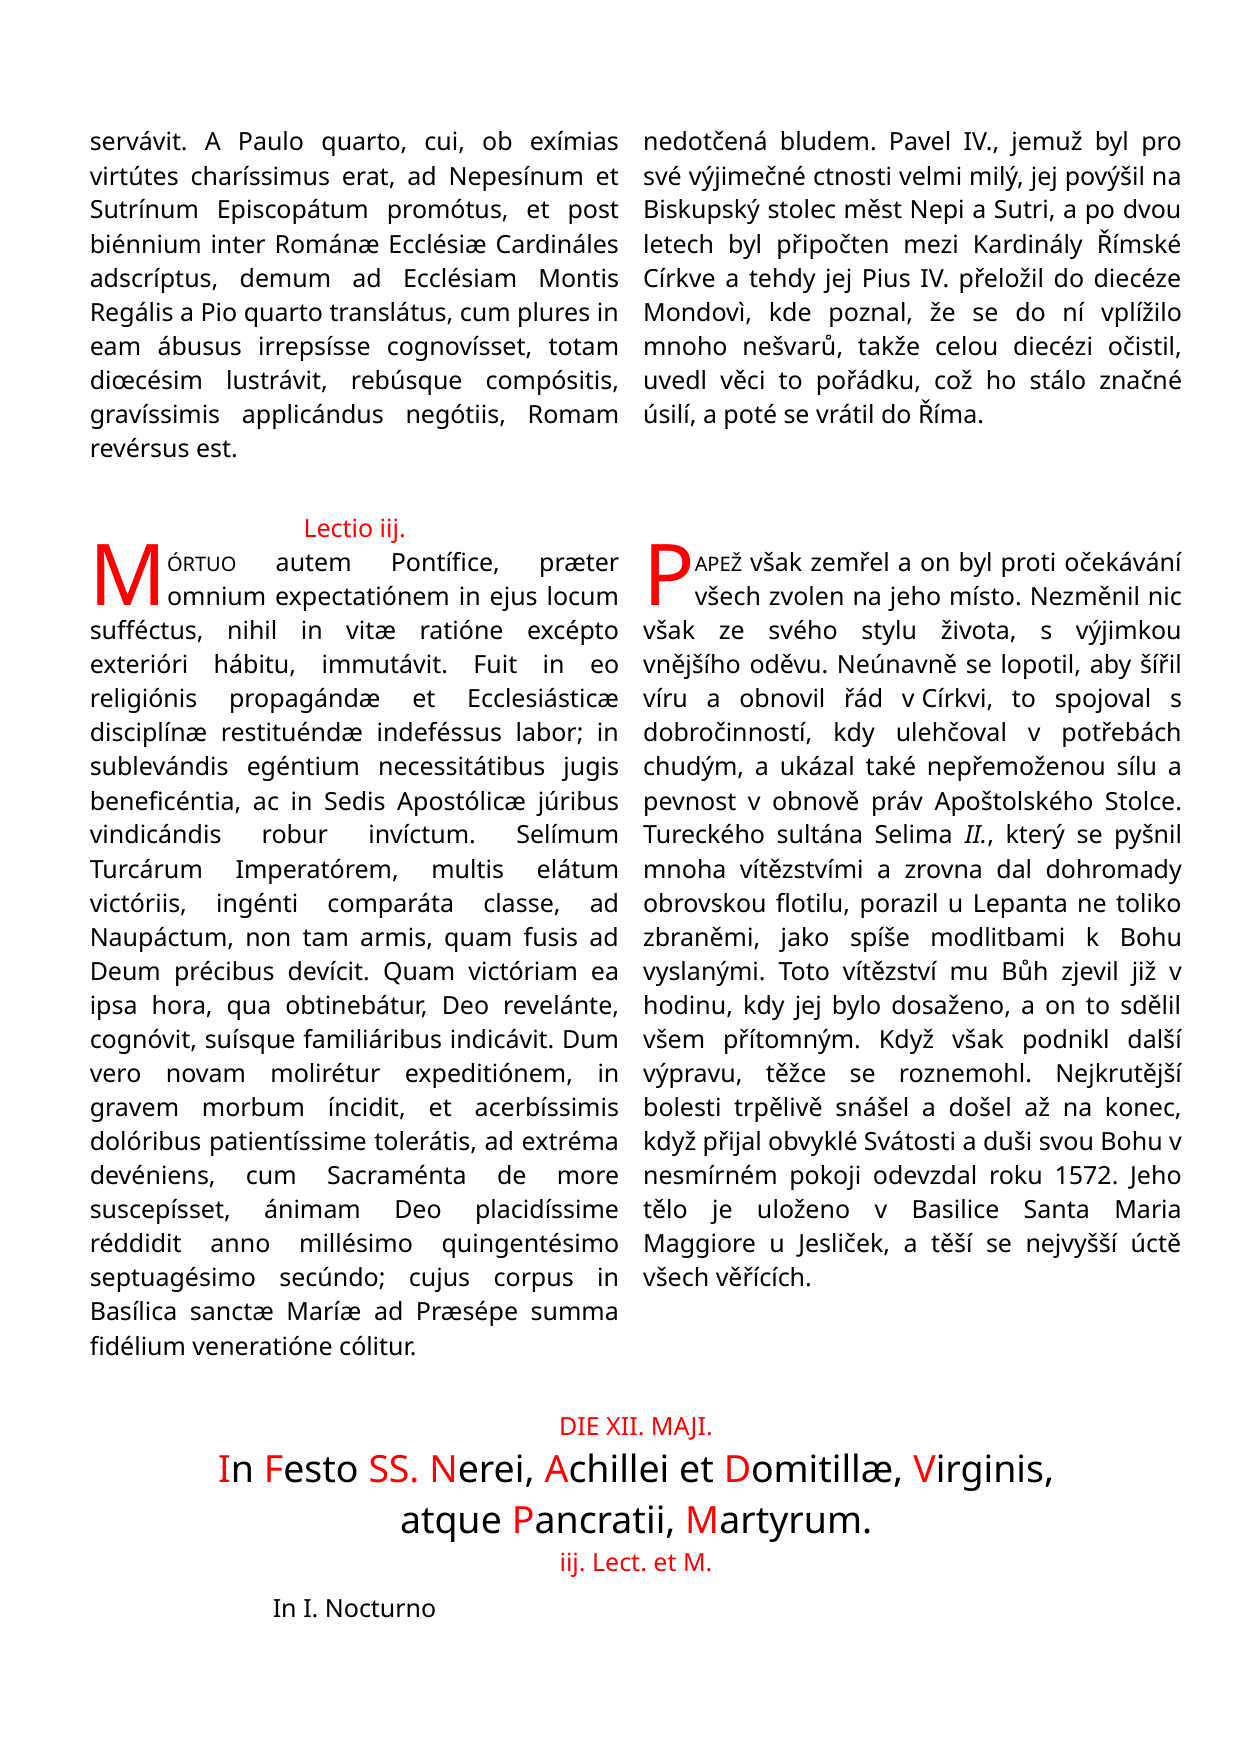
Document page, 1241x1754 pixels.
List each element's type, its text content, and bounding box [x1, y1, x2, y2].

table_cell Lectio iij. Mórtuo autem Pontífice, præter omnium expectatiónem in ejus locum sufféctus, nihil in vitæ ratióne excépto exterióri hábitu, immutávit. Fuit in eo religiónis propagándæ et Ecclesiásticæ disciplínæ restituéndæ indeféssus labor; in sublevándis egéntium necessitátibus jugis beneficéntia, ac in Sedis Apostólicæ júribus vindicándis robur invíctum. Selímum Turcárum Imperatórem, multis elátum victóriis, ingénti comparáta classe, ad Naupáctum, non tam armis, quam fusis ad Deum précibus devícit. Quam victóriam ea ipsa hora, qua obtinebátur, Deo revelánte, cognóvit, suísque familiáribus indicávit. Dum vero novam molirétur expeditiónem, in gravem morbum íncidit, et acerbíssimis dolóribus patientíssime tolerátis, ad extréma devéniens, cum Sacraménta de more suscepísset, ánimam Deo placidíssime réddidit anno millésimo quingentésimo septuagésimo secúndo; cujus corpus in Basílica sanctæ Maríæ ad Præsépe summa fidélium veneratióne cólitur. [78, 505, 631, 1402]
table_cell In I. Nocturno De libro Sapiéntiæ. Lectio j. Cap. 5. Stabunt justi in magna constántia advérsus eos, qui se angustiavérunt, et qui abstulérunt labóres eórum. Vidéntes turbabúntur timóre horríbili, et mirabúntur in subitatióne insperátæ salútis, dicéntes intra se, poeniténtiam agéntes, et præ angústia spíritus geméntes: Hi sunt, quos habúimus aliquándo in derísum, et in similitúdinem impropérii. Nos insensáti vitam illórum æstimabámus insániam, et finem illórum sine honóre. [78, 1584, 631, 1630]
table_cell nedotčená bludem. Pavel IV., jemuž byl pro své výjimečné ctnosti velmi milý, jej povýšil na Biskupský stolec měst Nepi a Sutri, a po dvou letech byl připočten mezi Kardinály Římské Církve a tehdy jej Pius IV. přeložil do diecéze Mondovì, kde poznal, že se do ní vplížilo mnoho nešvarů, takže celou diecézi očistil, uvedl věci to pořádku, což ho stálo značné úsilí, a poté se vrátil do Říma. [631, 118, 1194, 505]
table_cell DIE XII. MAJI. In Festo SS. Nerei, Achillei et Domitillæ, Virginis, atque Pancratii, Martyrum. iij. Lect. et M. [78, 1402, 1194, 1584]
table_cell Papež však zemřel a on byl proti očekávání všech zvolen na jeho místo. Nezměnil nic však ze svého stylu života, s výjimkou vnějšího oděvu. Neúnavně se lopotil, aby šířil víru a obnovil řád v Církvi, to spojoval s dobročinností, kdy ulehčoval v potřebách chudým, a ukázal také nepřemoženou sílu a pevnost v obnově práv Apoštolského Stolce. Tureckého sultána Selima II., který se pyšnil mnoha vítězstvími a zrovna dal dohromady obrovskou flotilu, porazil u Lepanta ne toliko zbraněmi, jako spíše modlitbami k Bohu vyslanými. Toto vítězství mu Bůh zjevil již v hodinu, kdy jej bylo dosaženo, a on to sdělil všem přítomným. Když však podnikl další výpravu, těžce se roznemohl. Nejkrutější bolesti trpělivě snášel a došel až na konec, když přijal obvyklé Svátosti a duši svou Bohu v nesmírném pokoji odevzdal roku 1572. Jeho tělo je uloženo v Basilice Santa Maria Maggiore u Jesliček, a těší se nejvyšší úctě všech věřících. [631, 505, 1194, 1402]
table_cell [631, 1584, 1194, 1630]
table_cell servávit. A Paulo quarto, cui, ob exímias virtútes charíssimus erat, ad Nepesínum et Sutrínum Episcopátum promótus, et post biénnium inter Románæ Ecclésiæ Cardináles adscríptus, demum ad Ecclésiam Montis Regális a Pio quarto translátus, cum plures in eam ábusus irrepsísse cognovísset, totam diœcésim lustrávit, rebúsque compósitis, gravíssimis applicándus negótiis, Romam revérsus est. [78, 118, 631, 505]
